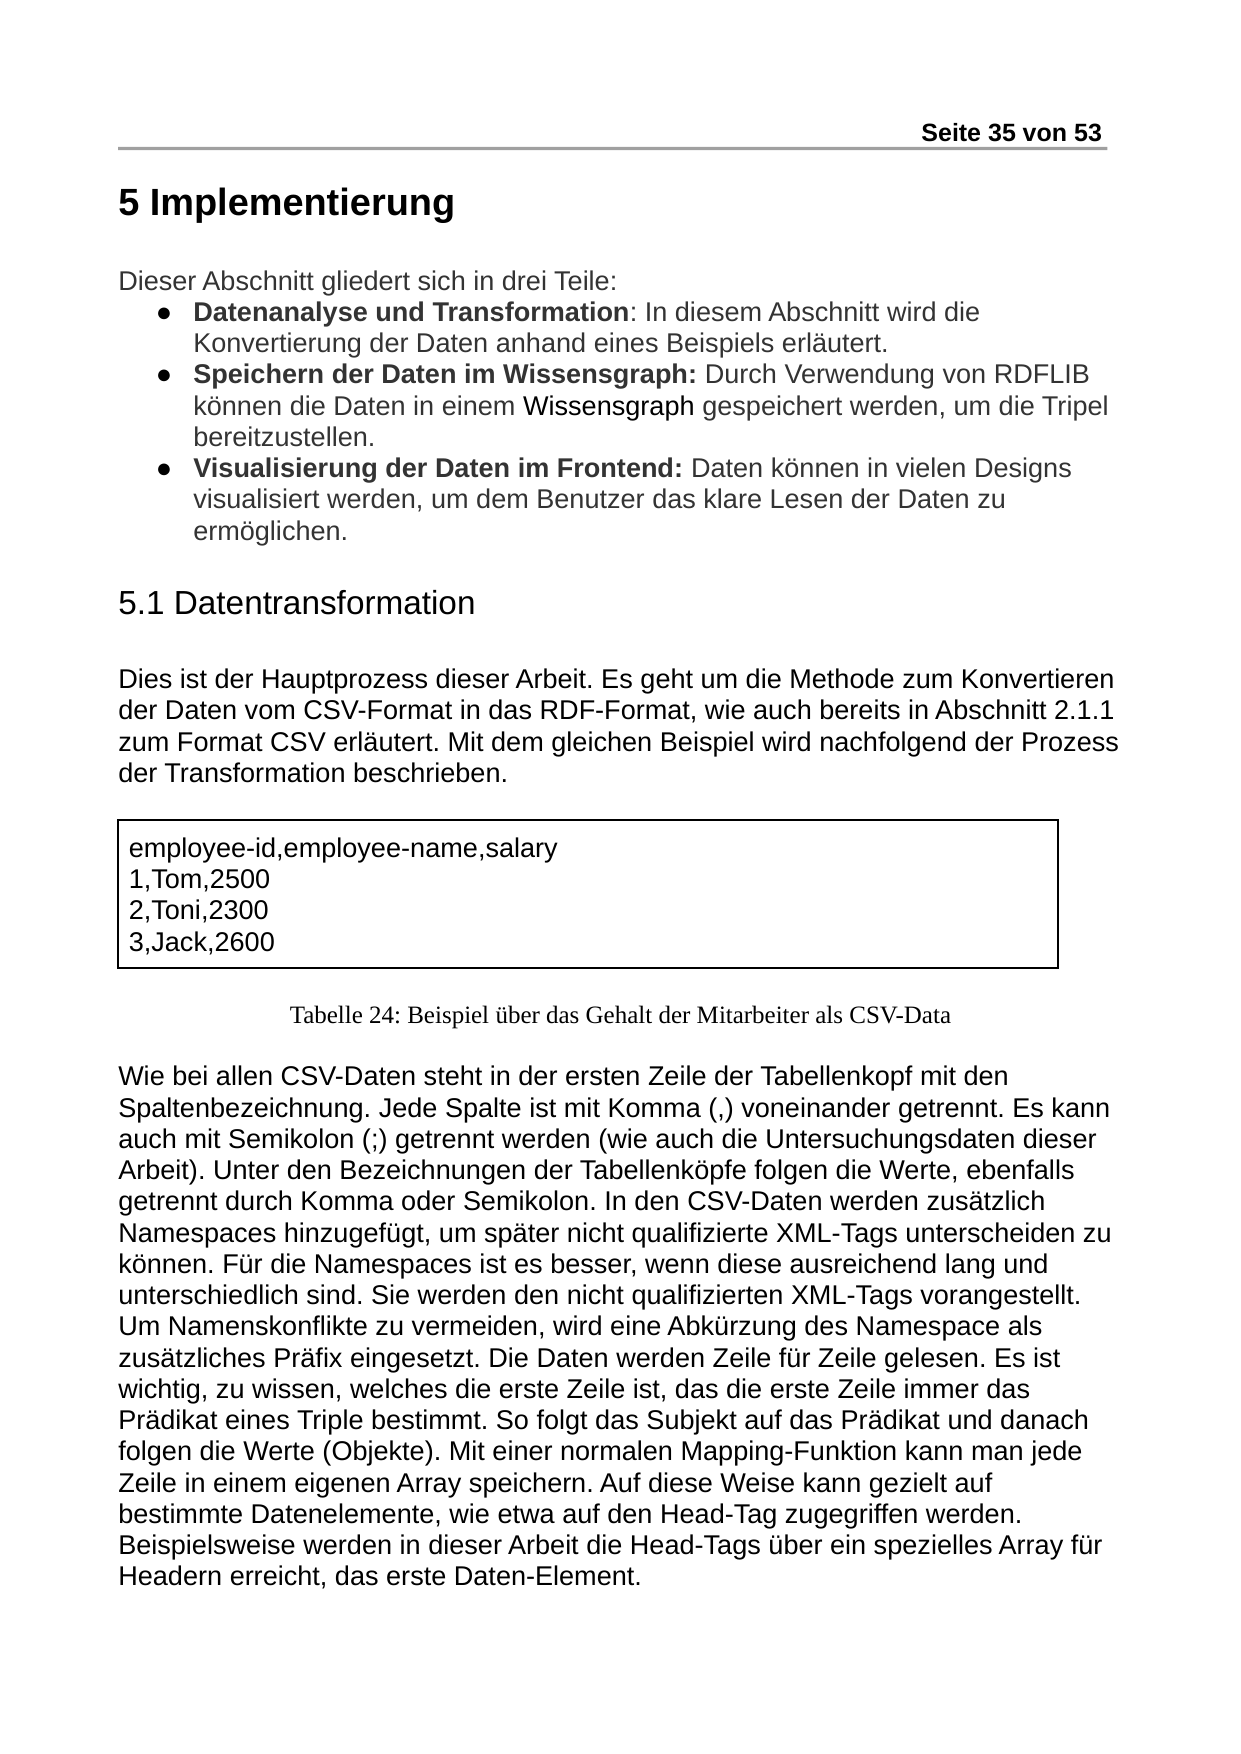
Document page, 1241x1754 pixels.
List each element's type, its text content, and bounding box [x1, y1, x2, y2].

table_header employee-id,employee-name,salary 1,Tom,2500 2,Toni,2300 3,Jack,2600 [119, 821, 1057, 967]
list Datenanalyse und Transformation: In diesem Abschnitt wird die Konvertierung der Daten anhand eines Beispiels erläutert. [156, 296, 1123, 358]
text Wie bei allen CSV-Daten steht in der ersten Zeile der Tabellenkopf mit den Spaltenbezeichnung. Jede Spalte ist mit Komma (,) voneinander getrennt. Es kann auch mit Semikolon (;) getrennt werden (wie auch die Untersuchungsdaten dieser Arbeit). Unter den Bezeichnungen der Tabellenköpfe folgen die Werte, ebenfalls getrennt durch Komma oder Semikolon. In den CSV-Daten werden zusätzlich Namespaces hinzugefügt, um später nicht qualifizierte XML-Tags unterscheiden zu können. Für die Namespaces ist es besser, wenn diese ausreichend lang und unterschiedlich sind. Sie werden den nicht qualifizierten XML-Tags vorangestellt. [118, 1060, 1123, 1310]
text Um Namenskonflikte zu vermeiden, wird eine Abkürzung des Namespace als zusätzliches Präfix eingesetzt. Die Daten werden Zeile für Zeile gelesen. Es ist wichtig, zu wissen, welches die erste Zeile ist, das die erste Zeile immer das Prädikat eines Triple bestimmt. So folgt das Subjekt auf das Prädikat und danach folgen die Werte (Objekte). Mit einer normalen Mapping-Funktion kann man jede Zeile in einem eigenen Array speichern. Auf diese Weise kann gezielt auf bestimmte Datenelemente, wie etwa auf den Head-Tag zugegriffen werden. Beispielsweise werden in dieser Arbeit die Head-Tags über ein spezielles Array für Headern erreicht, das erste Daten-Element. [118, 1310, 1123, 1592]
list Visualisierung der Daten im Frontend: Daten können in vielen Designs visualisiert werden, um dem Benutzer das klare Lesen der Daten zu ermöglichen. [156, 452, 1123, 546]
subtitle 5 Implementierung [118, 180, 1123, 223]
list Speichern der Daten im Wissensgraph: Durch Verwendung von RDFLIB können die Daten in einem Wissensgraph gespeichert werden, um die Tripel bereitzustellen. [156, 358, 1123, 452]
text Dieser Abschnitt gliedert sich in drei Teile: [118, 264, 1123, 296]
text Tabelle 24: Beispiel über das Gehalt der Mitarbeiter als CSV-Data [118, 1001, 1123, 1029]
subtitle 5.1 Datentransformation [118, 583, 1123, 622]
text Dies ist der Hauptprozess dieser Arbeit. Es geht um die Methode zum Konvertieren der Daten vom CSV-Format in das RDF-Format, wie auch bereits in Abschnitt 2.1.1 zum Format CSV erläutert. Mit dem gleichen Beispiel wird nachfolgend der Prozess der Transformation beschrieben. [118, 663, 1123, 788]
